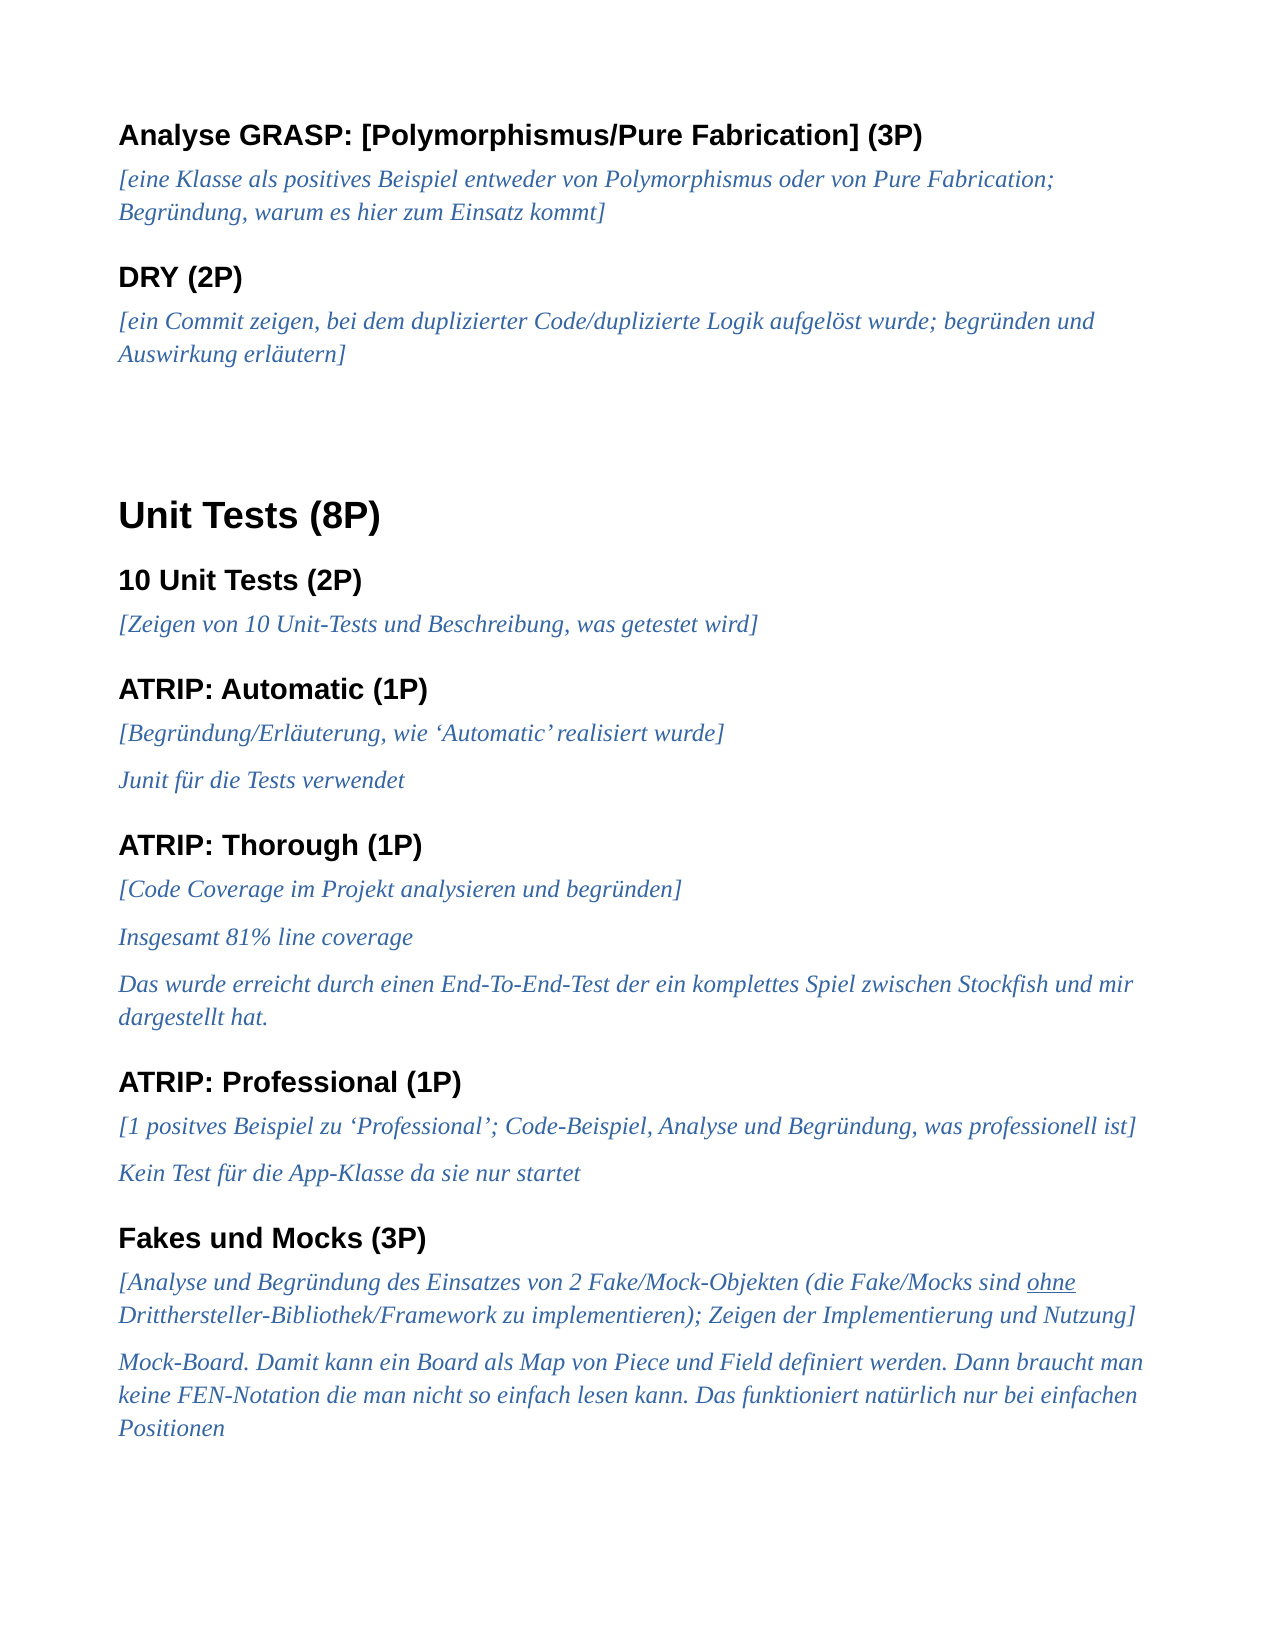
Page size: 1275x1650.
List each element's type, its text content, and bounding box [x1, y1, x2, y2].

subtitle Fakes und Mocks (3P) [118, 1221, 1157, 1254]
text Junit für die Tests verwendet [118, 766, 1157, 794]
subtitle Analyse GRASP: [Polymorphismus/Pure Fabrication] (3P) [118, 118, 1157, 152]
subtitle ATRIP: Automatic (1P) [118, 672, 1157, 706]
subtitle DRY (2P) [118, 259, 1157, 293]
text [ein Commit zeigen, bei dem duplizierter Code/duplizierte Logik aufgelöst wurde; begründen und Auswirkung erläutern] [118, 306, 1157, 368]
subtitle Unit Tests (8P) [118, 493, 1157, 536]
text Kein Test für die App-Klasse da sie nur startet [118, 1158, 1157, 1187]
text [eine Klasse als positives Beispiel entweder von Polymorphismus oder von Pure Fabrication; Begründung, warum es hier zum Einsatz kommt] [118, 164, 1157, 226]
text [Zeigen von 10 Unit-Tests und Beschreibung, was getestet wird] [118, 609, 1157, 638]
text [1 positves Beispiel zu ‘Professional’; Code-Beispiel, Analyse und Begründung, was professionell ist] [118, 1111, 1157, 1139]
text Mock-Board. Damit kann ein Board als Map von Piece und Field definiert werden. Dann braucht man keine FEN-Notation die man nicht so einfach lesen kann. Das funktioniert natürlich nur bei einfachen Positionen [118, 1347, 1157, 1442]
text [Analyse und Begründung des Einsatzes von 2 Fake/Mock-Objekten (die Fake/Mocks sind ohne Dritthersteller-Bibliothek/Framework zu implementieren); Zeigen der Implementierung und Nutzung] [118, 1267, 1157, 1328]
text [Code Coverage im Projekt analysieren und begründen] [118, 874, 1157, 903]
text Das wurde erreicht durch einen End-To-End-Test der ein komplettes Spiel zwischen Stockfish und mir dargestellt hat. [118, 969, 1157, 1031]
subtitle ATRIP: Professional (1P) [118, 1064, 1157, 1098]
subtitle ATRIP: Thorough (1P) [118, 828, 1157, 862]
text Insgesamt 81% line coverage [118, 922, 1157, 950]
text [Begründung/Erläuterung, wie ‘Automatic’ realisiert wurde] [118, 718, 1157, 747]
subtitle 10 Unit Tests (2P) [118, 563, 1157, 597]
